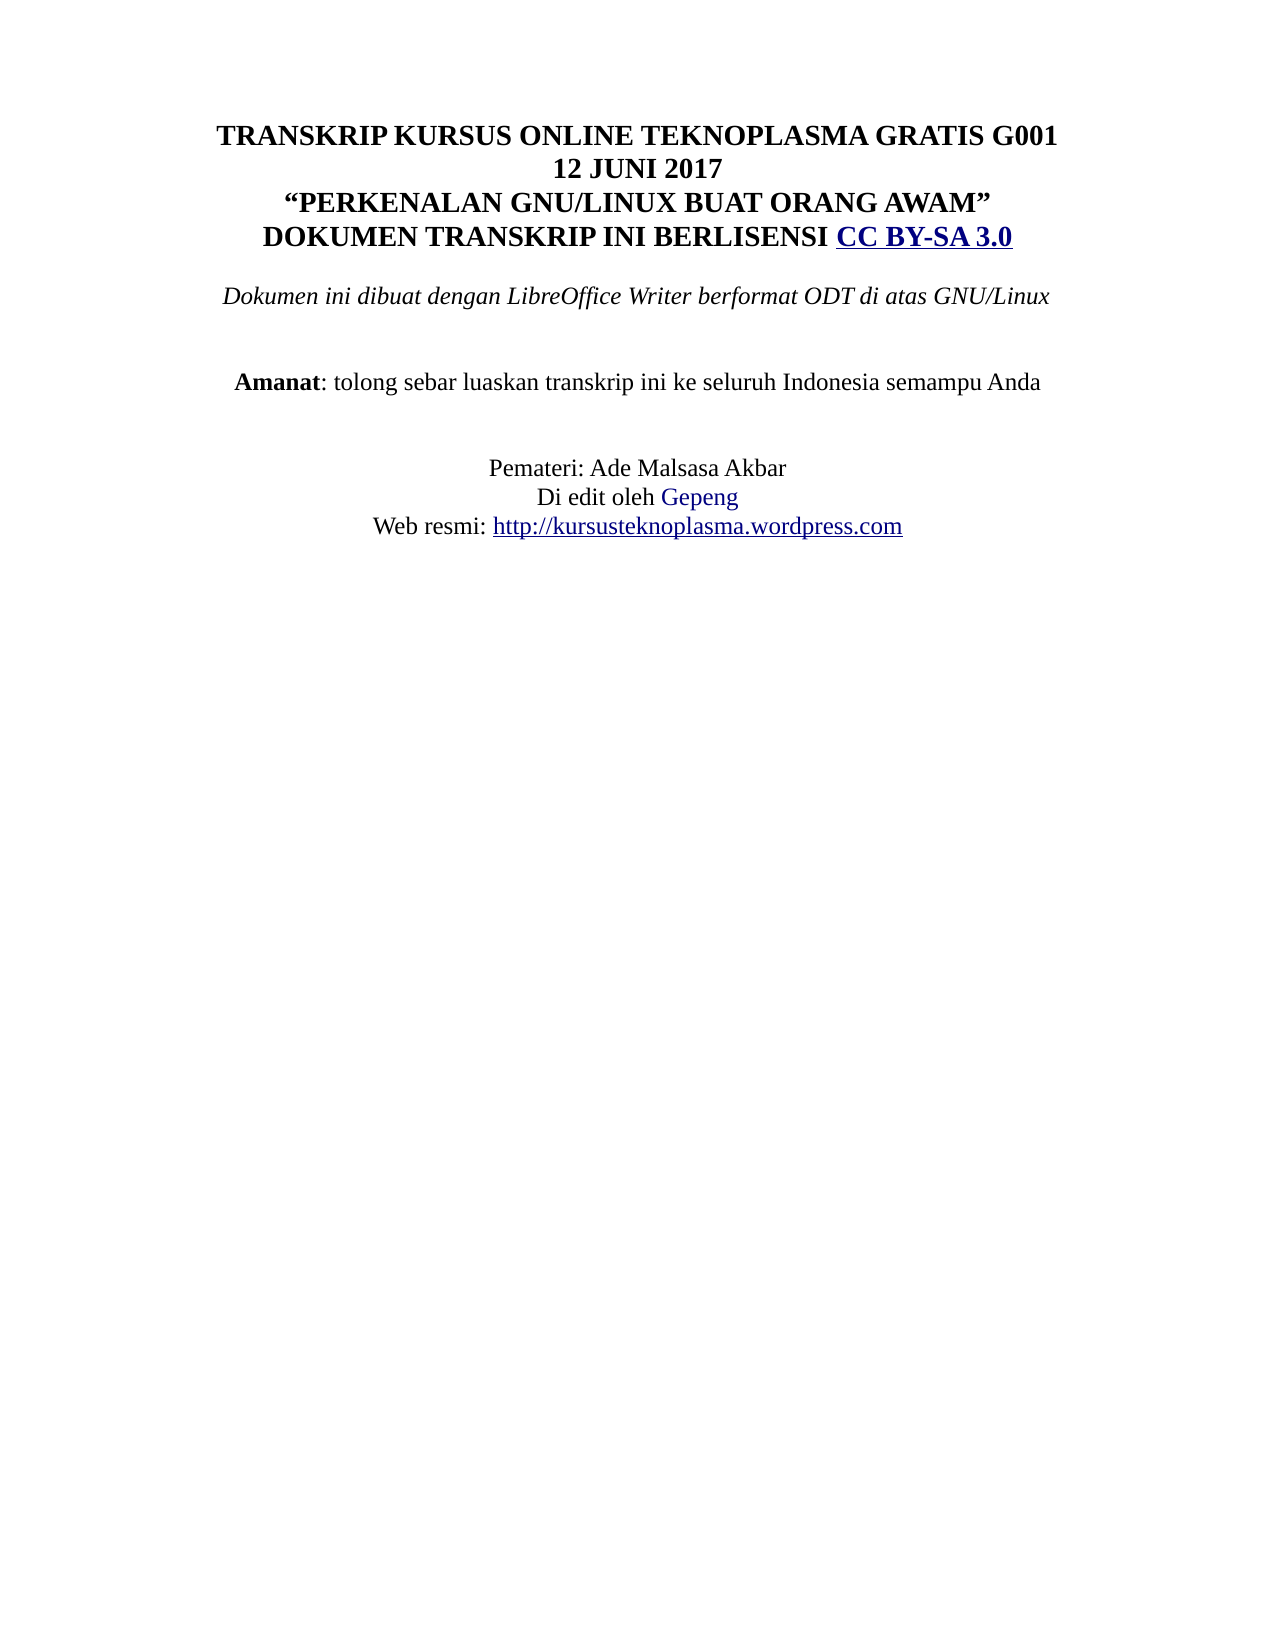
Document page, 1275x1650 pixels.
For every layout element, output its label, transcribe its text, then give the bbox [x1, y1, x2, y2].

text Web resmi: http://kursusteknoplasma.wordpress.com [118, 511, 1157, 540]
text Dokumen ini dibuat dengan LibreOffice Writer berformat ODT di atas GNU/Linux [118, 281, 1157, 310]
text Di edit oleh Gepeng [118, 482, 1157, 511]
text Pemateri: Ade Malsasa Akbar [118, 453, 1157, 482]
text “PERKENALAN GNU/LINUX BUAT ORANG AWAM” [118, 185, 1157, 219]
text TRANSKRIP KURSUS ONLINE TEKNOPLASMA GRATIS G001 [118, 118, 1157, 152]
text Amanat: tolong sebar luaskan transkrip ini ke seluruh Indonesia semampu Anda [118, 367, 1157, 396]
text DOKUMEN TRANSKRIP INI BERLISENSI CC BY-SA 3.0 [118, 219, 1157, 252]
text 12 JUNI 2017 [118, 152, 1157, 185]
